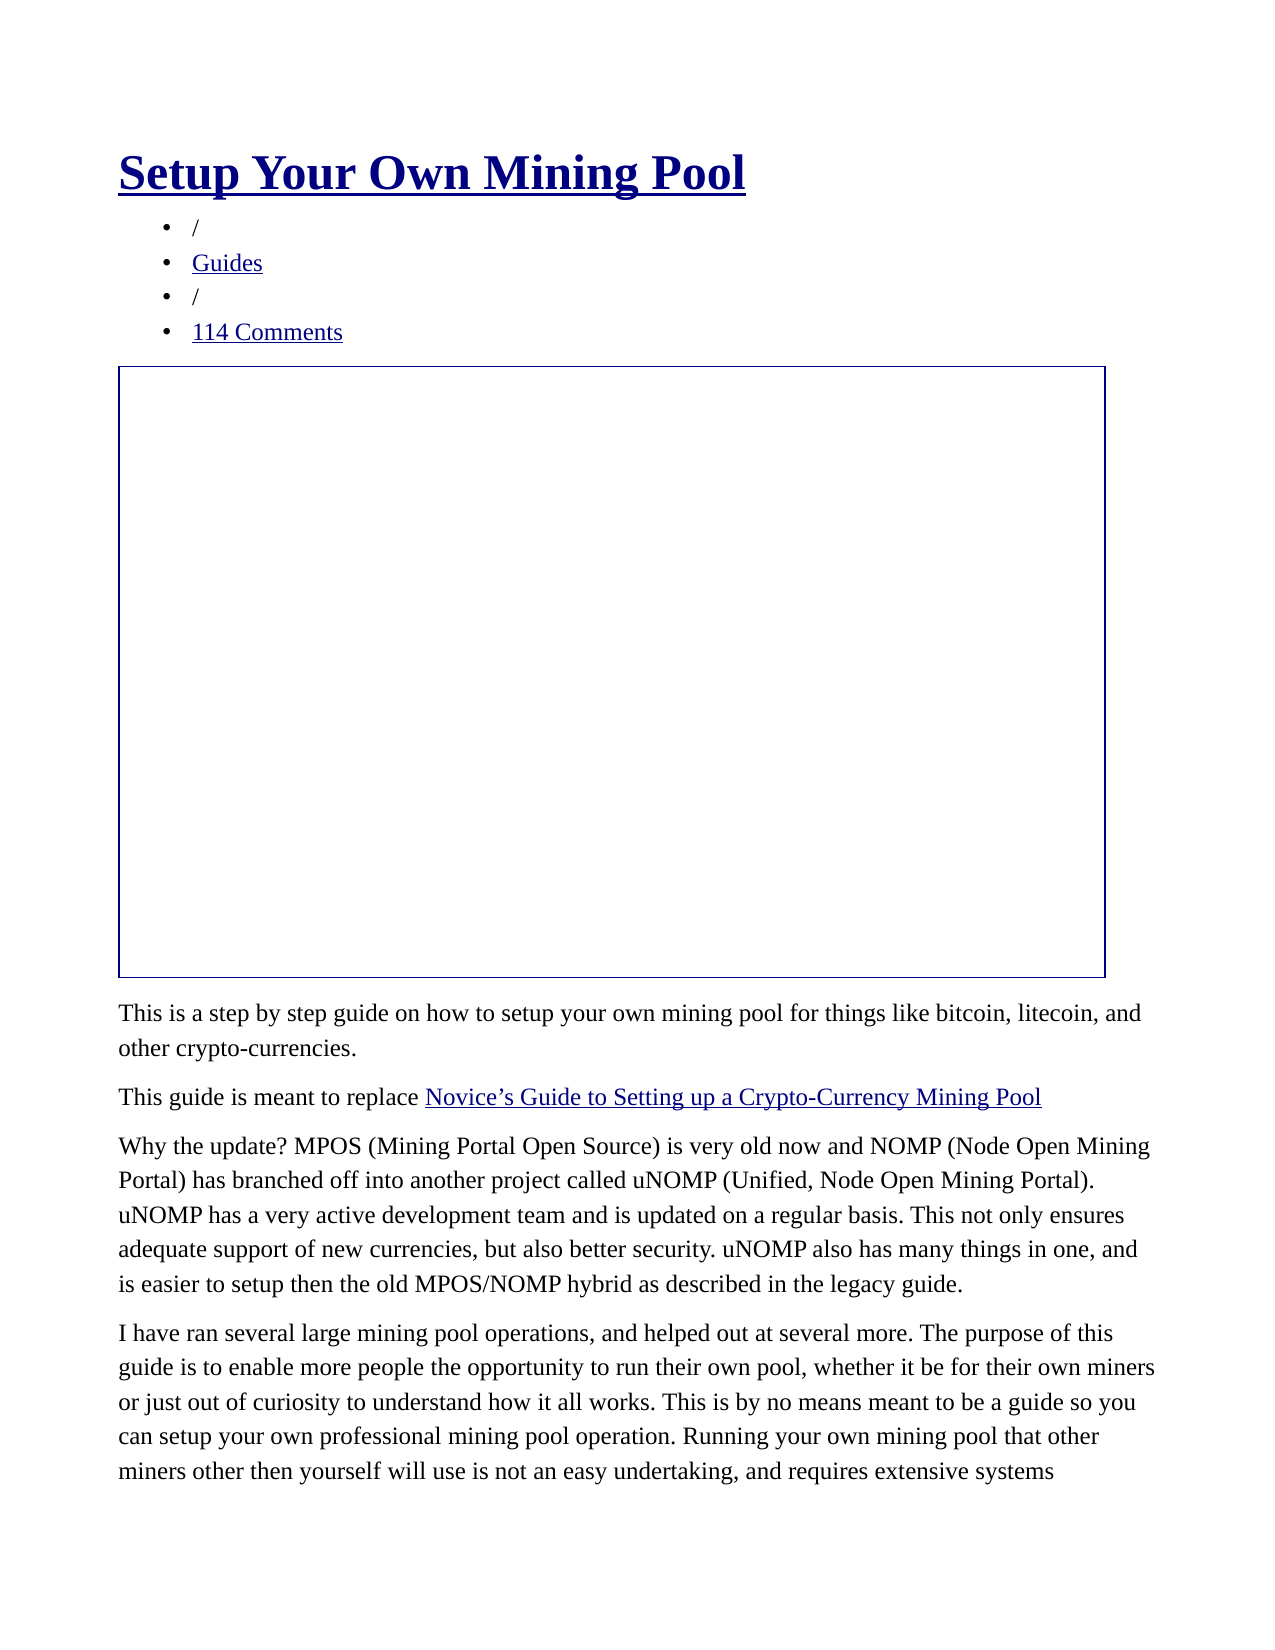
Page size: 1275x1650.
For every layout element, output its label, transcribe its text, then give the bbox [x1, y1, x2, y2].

list Guides [162, 248, 1157, 276]
text I have ran several large mining pool operations, and helped out at several more. The purpose of this guide is to enable more people the opportunity to run their own pool, whether it be for their own miners or just out of curiosity to understand how it all works. This is by no means meant to be a guide so you can setup your own professional mining pool operation. Running your own mining pool that other miners other then yourself will use is not an easy undertaking, and requires extensive systems [118, 1318, 1157, 1485]
text This is a step by step guide on how to setup your own mining pool for things like bitcoin, litecoin, and other crypto-currencies. [118, 998, 1157, 1062]
subtitle Setup Your Own Mining Pool [118, 143, 1157, 201]
list / [162, 213, 1157, 242]
text This guide is meant to replace Novice’s Guide to Setting up a Crypto-Currency Mining Pool [118, 1082, 1157, 1111]
list / [162, 282, 1157, 311]
text Why the update? MPOS (Mining Portal Open Source) is very old now and NOMP (Node Open Mining Portal) has branched off into another project called uNOMP (Unified, Node Open Mining Portal). uNOMP has a very active development team and is updated on a regular basis. This not only ensures adequate support of new currencies, but also better security. uNOMP also has many things in one, and is easier to setup then the old MPOS/NOMP hybrid as described in the legacy guide. [118, 1131, 1157, 1298]
list 114 Comments [162, 317, 1157, 345]
